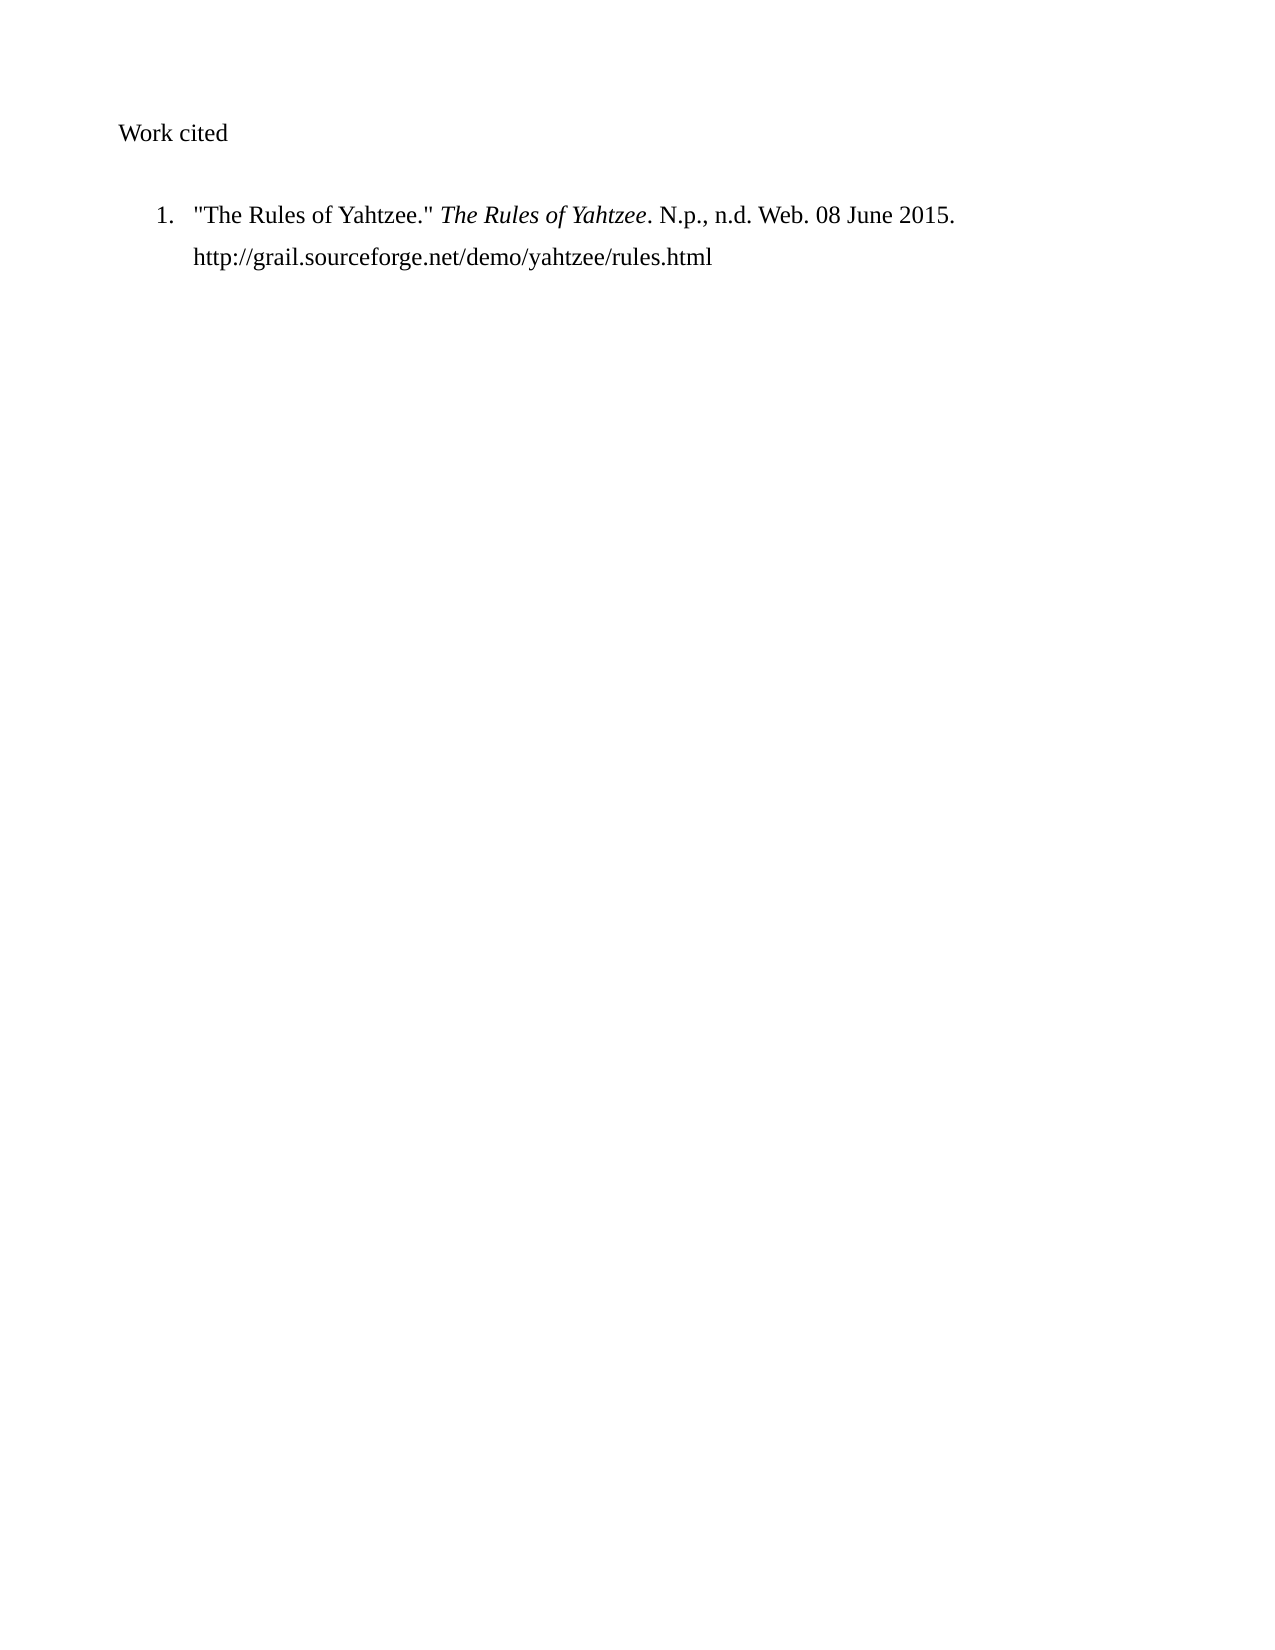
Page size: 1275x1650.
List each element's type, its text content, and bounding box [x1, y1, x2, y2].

text Work cited [118, 118, 1157, 147]
list "The Rules of Yahtzee." The Rules of Yahtzee. N.p., n.d. Web. 08 June 2015. [156, 201, 1157, 229]
list http://grail.sourceforge.net/demo/yahtzee/rules.html [156, 242, 1157, 271]
